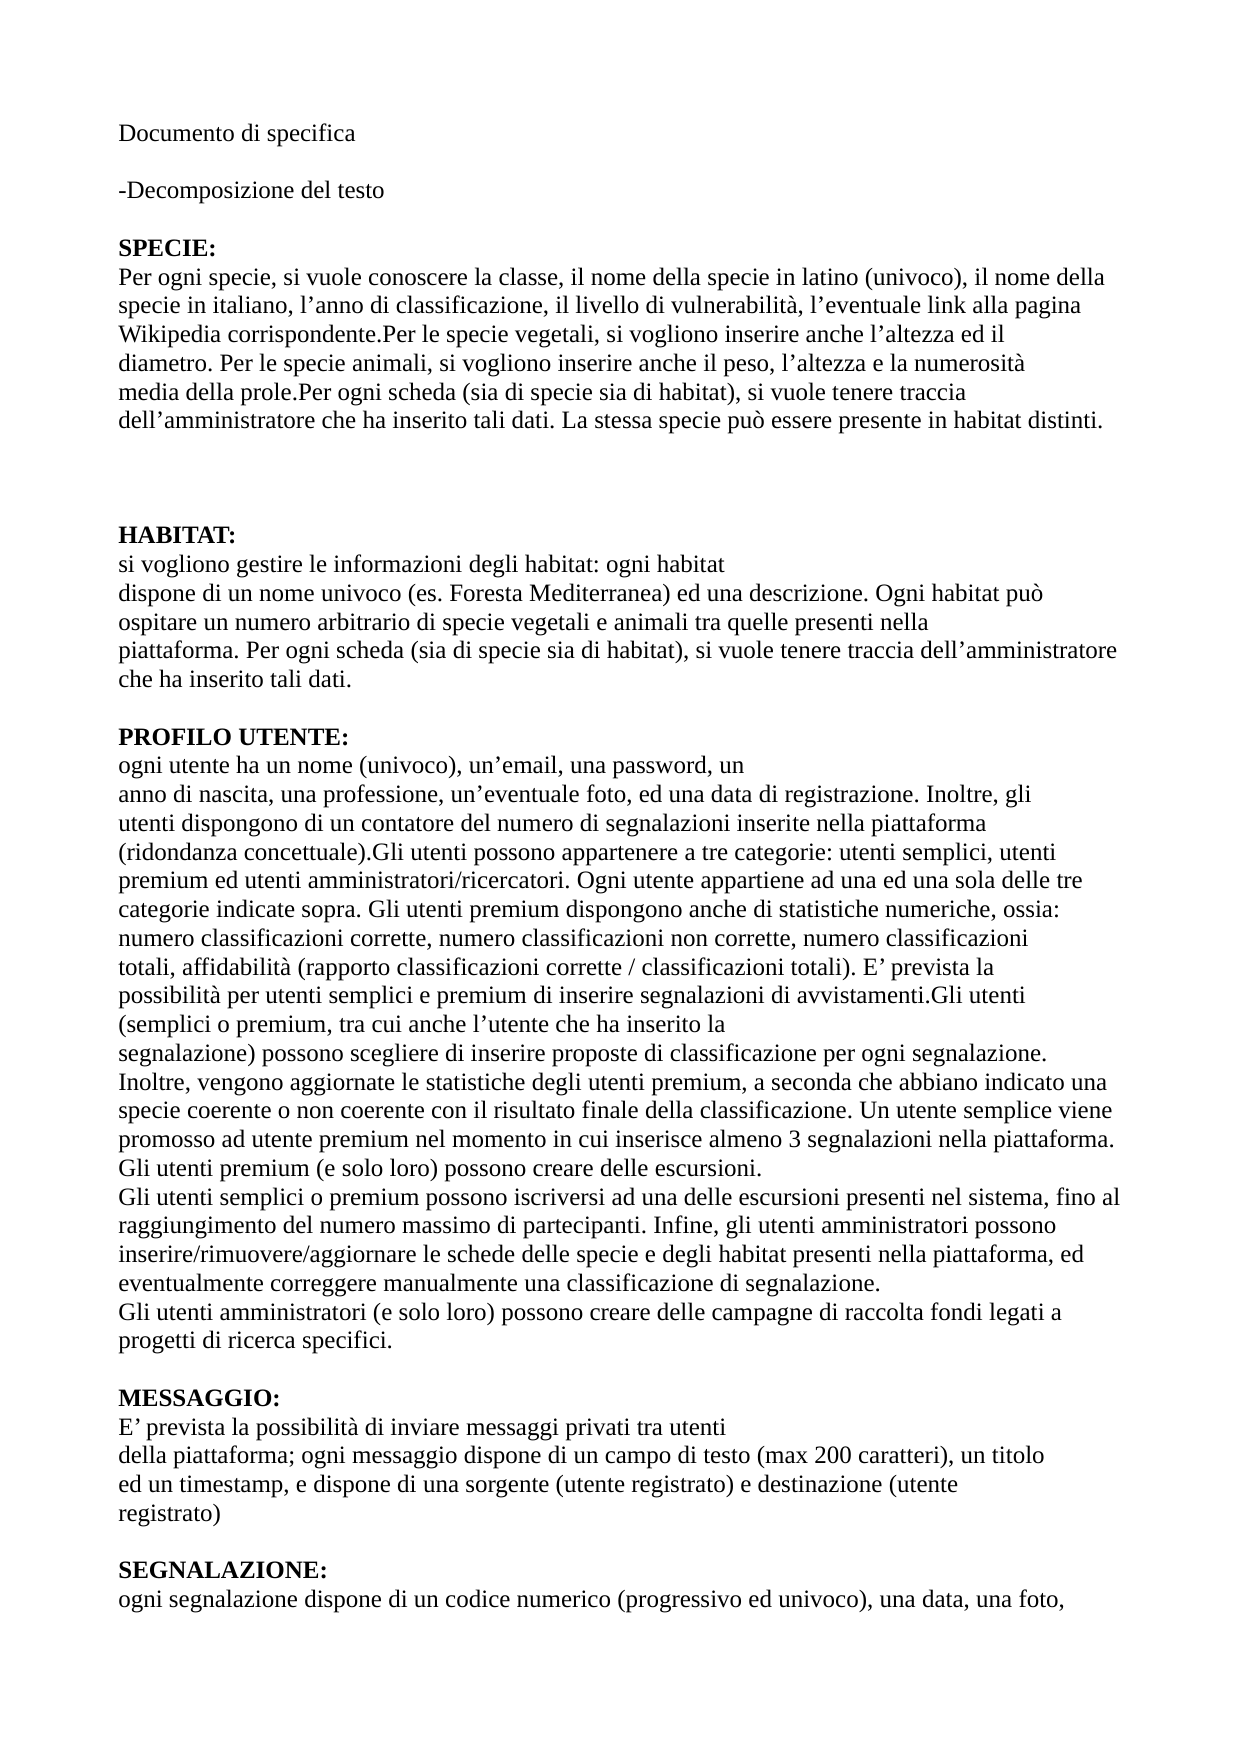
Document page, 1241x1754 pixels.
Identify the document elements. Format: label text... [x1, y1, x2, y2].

text piattaforma. Per ogni scheda (sia di specie sia di habitat), si vuole tenere traccia dell’amministratore che ha inserito tali dati. [118, 636, 1122, 693]
text dispone di un nome univoco (es. Foresta Mediterranea) ed una descrizione. Ogni habitat può [118, 578, 1122, 607]
text E’ prevista la possibilità di inviare messaggi privati tra utenti [118, 1412, 1122, 1441]
text Per ogni specie, si vuole conoscere la classe, il nome della specie in latino (univoco), il nome della [118, 262, 1122, 291]
text Wikipedia corrispondente.Per le specie vegetali, si vogliono inserire anche l’altezza ed il [118, 319, 1122, 348]
text media della prole.Per ogni scheda (sia di specie sia di habitat), si vuole tenere traccia dell’amministratore che ha inserito tali dati. La stessa specie può essere presente in habitat distinti. [118, 377, 1122, 434]
text ogni segnalazione dispone di un codice numerico (progressivo ed univoco), una data, una foto, [118, 1584, 1122, 1613]
text Documento di specifica [118, 118, 1122, 147]
text -Decomposizione del testo [118, 176, 1122, 204]
text anno di nascita, una professione, un’eventuale foto, ed una data di registrazione. Inoltre, gli [118, 779, 1122, 808]
text PROFILO UTENTE: [118, 722, 1122, 751]
text ed un timestamp, e dispone di una sorgente (utente registrato) e destinazione (utente [118, 1469, 1122, 1498]
text segnalazione) possono scegliere di inserire proposte di classificazione per ogni segnalazione. [118, 1038, 1122, 1067]
text ospitare un numero arbitrario di specie vegetali e animali tra quelle presenti nella [118, 607, 1122, 636]
text categorie indicate sopra. Gli utenti premium dispongono anche di statistiche numeriche, ossia: [118, 894, 1122, 923]
text HABITAT: [118, 521, 1122, 549]
text Gli utenti amministratori (e solo loro) possono creare delle campagne di raccolta fondi legati a progetti di ricerca specifici. [118, 1297, 1122, 1354]
text numero classificazioni corrette, numero classificazioni non corrette, numero classificazioni [118, 923, 1122, 952]
text Inoltre, vengono aggiornate le statistiche degli utenti premium, a seconda che abbiano indicato una specie coerente o non coerente con il risultato finale della classificazione. Un utente semplice viene promosso ad utente premium nel momento in cui inserisce almeno 3 segnalazioni nella piattaforma. Gli utenti premium (e solo loro) possono creare delle escursioni. [118, 1067, 1122, 1182]
text ogni utente ha un nome (univoco), un’email, una password, un [118, 751, 1122, 779]
text (ridondanza concettuale).Gli utenti possono appartenere a tre categorie: utenti semplici, utenti premium ed utenti amministratori/ricercatori. Ogni utente appartiene ad una ed una sola delle tre [118, 837, 1122, 894]
text SEGNALAZIONE: [118, 1556, 1122, 1584]
text utenti dispongono di un contatore del numero di segnalazioni inserite nella piattaforma [118, 808, 1122, 837]
text totali, affidabilità (rapporto classificazioni corrette / classificazioni totali). E’ prevista la [118, 952, 1122, 981]
text specie in italiano, l’anno di classificazione, il livello di vulnerabilità, l’eventuale link alla pagina [118, 291, 1122, 319]
text diametro. Per le specie animali, si vogliono inserire anche il peso, l’altezza e la numerosità [118, 348, 1122, 377]
text possibilità per utenti semplici e premium di inserire segnalazioni di avvistamenti.Gli utenti (semplici o premium, tra cui anche l’utente che ha inserito la [118, 981, 1122, 1038]
text della piattaforma; ogni messaggio dispone di un campo di testo (max 200 caratteri), un titolo [118, 1441, 1122, 1469]
text SPECIE: [118, 233, 1122, 262]
text si vogliono gestire le informazioni degli habitat: ogni habitat [118, 549, 1122, 578]
text MESSAGGIO: [118, 1383, 1122, 1412]
text Gli utenti semplici o premium possono iscriversi ad una delle escursioni presenti nel sistema, fino al raggiungimento del numero massimo di partecipanti. Infine, gli utenti amministratori possono inserire/rimuovere/aggiornare le schede delle specie e degli habitat presenti nella piattaforma, ed eventualmente correggere manualmente una classificazione di segnalazione. [118, 1182, 1122, 1297]
text registrato) [118, 1498, 1122, 1527]
